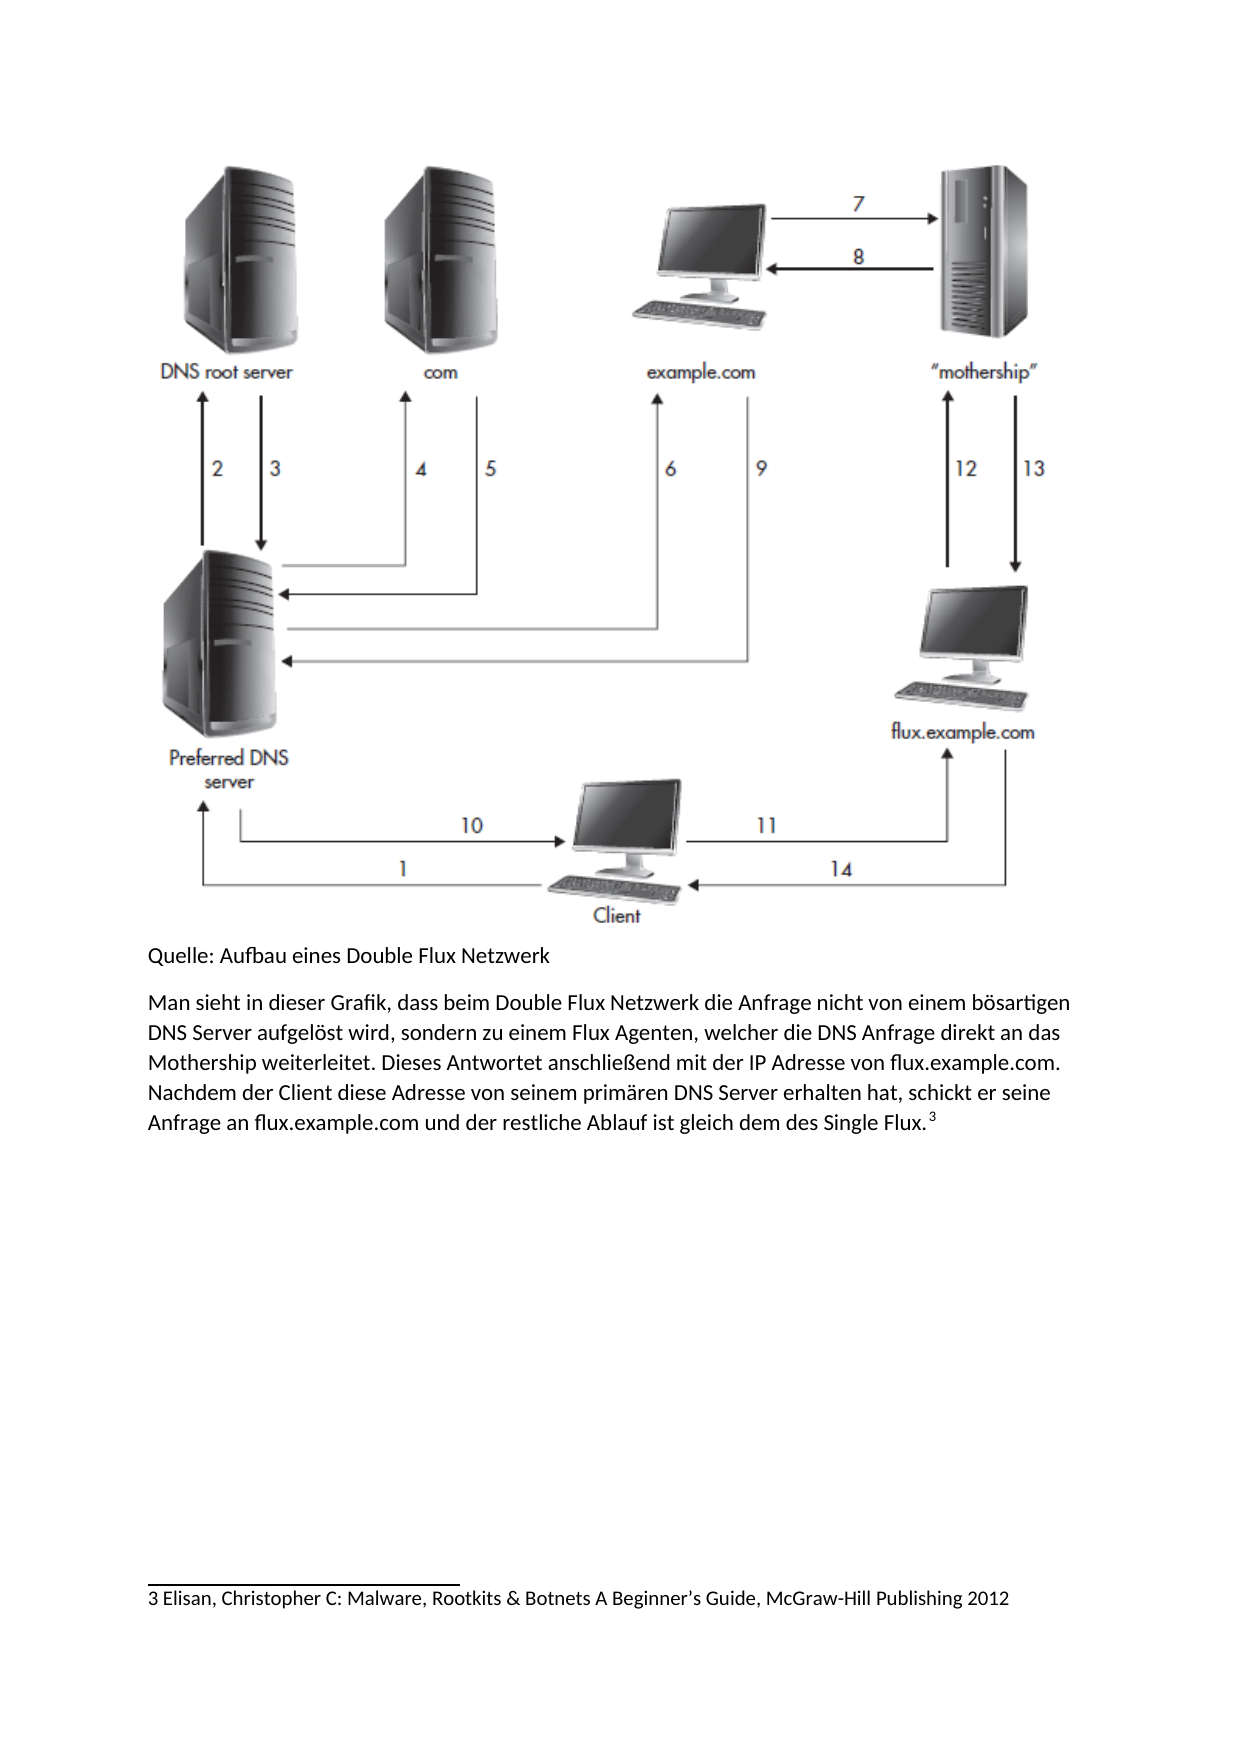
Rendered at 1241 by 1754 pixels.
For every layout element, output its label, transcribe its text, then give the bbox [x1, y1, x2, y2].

text Man sieht in dieser Grafik, dass beim Double Flux Netzwerk die Anfrage nicht von einem bösartigen DNS Server aufgelöst wird, sondern zu einem Flux Agenten, welcher die DNS Anfrage direkt an das Mothership weiterleitet. Dieses Antwortet anschließend mit der IP Adresse von flux.example.com. Nachdem der Client diese Adresse von seinem primären DNS Server erhalten hat, schickt er seine Anfrage an flux.example.com und der restliche Ablauf ist gleich dem des Single Flux. [148, 988, 1093, 1136]
text Elisan, Christopher C: Malware, Rootkits & Botnets A Beginner’s Guide, McGraw-Hill Publishing 2012 [148, 1585, 1093, 1610]
text Quelle: Aufbau eines Double Flux Netzwerk [148, 940, 1093, 969]
